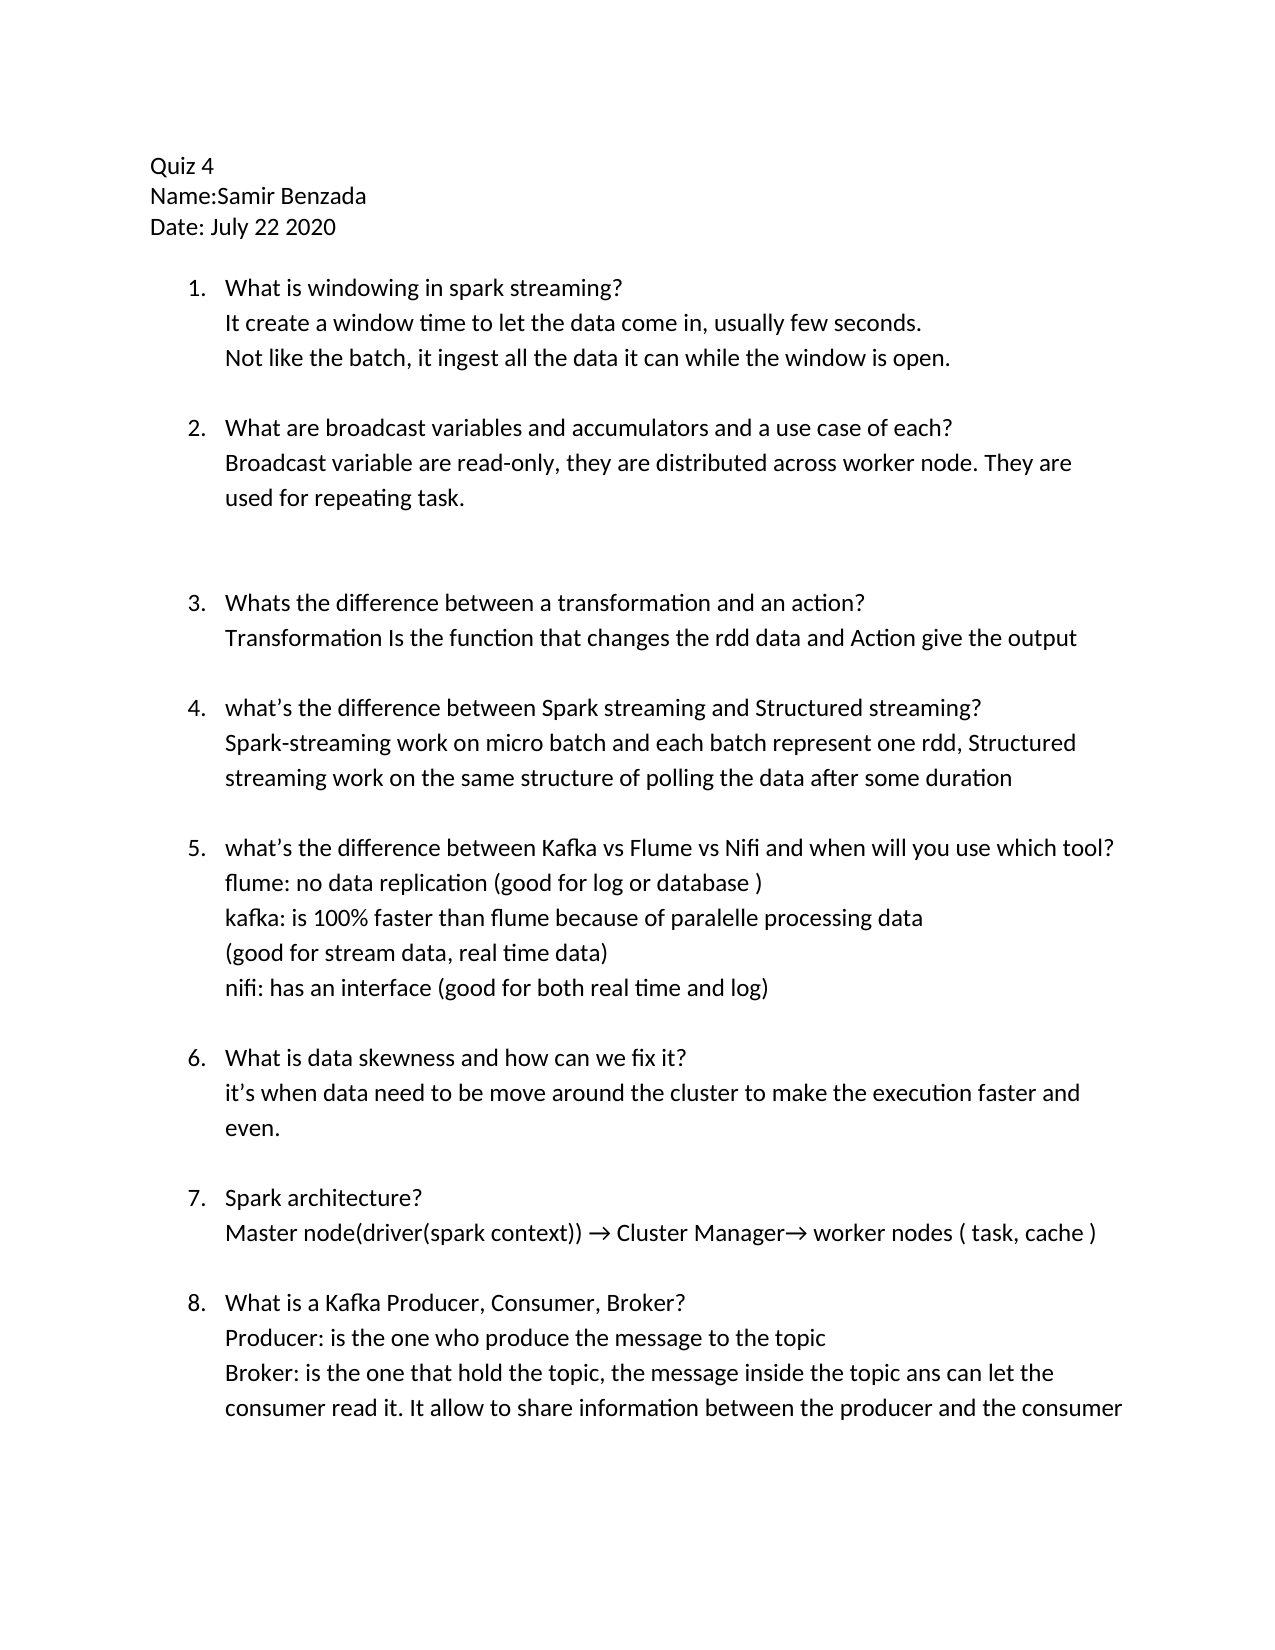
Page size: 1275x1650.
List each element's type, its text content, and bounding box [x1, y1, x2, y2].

list Whats the difference between a transformation and an action? [187, 587, 1125, 618]
list what’s the difference between Spark streaming and Structured streaming? [187, 692, 1125, 723]
list Spark architecture? [187, 1182, 1125, 1213]
list It create a window time to let the data come in, usually few seconds. [187, 307, 1125, 338]
list Master node(driver(spark context)) → Cluster Manager→ worker nodes ( task, cache ) [187, 1217, 1125, 1248]
list Transformation Is the function that changes the rdd data and Action give the output [225, 622, 1125, 653]
list Producer: is the one who produce the message to the topic [187, 1322, 1125, 1353]
list Broadcast variable are read-only, they are distributed across worker node. They are used for repeating task. [187, 447, 1125, 513]
list kafka: is 100% faster than flume because of paralelle processing data [187, 902, 1125, 933]
list Spark-streaming work on micro batch and each batch represent one rdd, Structured streaming work on the same structure of polling the data after some duration [225, 727, 1125, 793]
list What is windowing in spark streaming? [187, 272, 1125, 303]
list (good for stream data, real time data) [187, 937, 1125, 968]
list Not like the batch, it ingest all the data it can while the window is open. [187, 342, 1125, 373]
list it’s when data need to be move around the cluster to make the execution faster and even. [187, 1077, 1125, 1143]
text Name:Samir Benzada Date: July 22 2020 [150, 181, 1125, 272]
list what’s the difference between Kafka vs Flume vs Nifi and when will you use which tool? [187, 832, 1125, 863]
list What is data skewness and how can we fix it? [187, 1042, 1125, 1073]
list What are broadcast variables and accumulators and a use case of each? [187, 412, 1125, 443]
list What is a Kafka Producer, Consumer, Broker? [187, 1287, 1125, 1318]
text Quiz 4 [150, 150, 1125, 181]
list flume: no data replication (good for log or database ) [187, 867, 1125, 898]
list nifi: has an interface (good for both real time and log) [187, 972, 1125, 1003]
list Broker: is the one that hold the topic, the message inside the topic ans can let the consumer read it. It allow to share information between the producer and the consumer [187, 1357, 1125, 1423]
